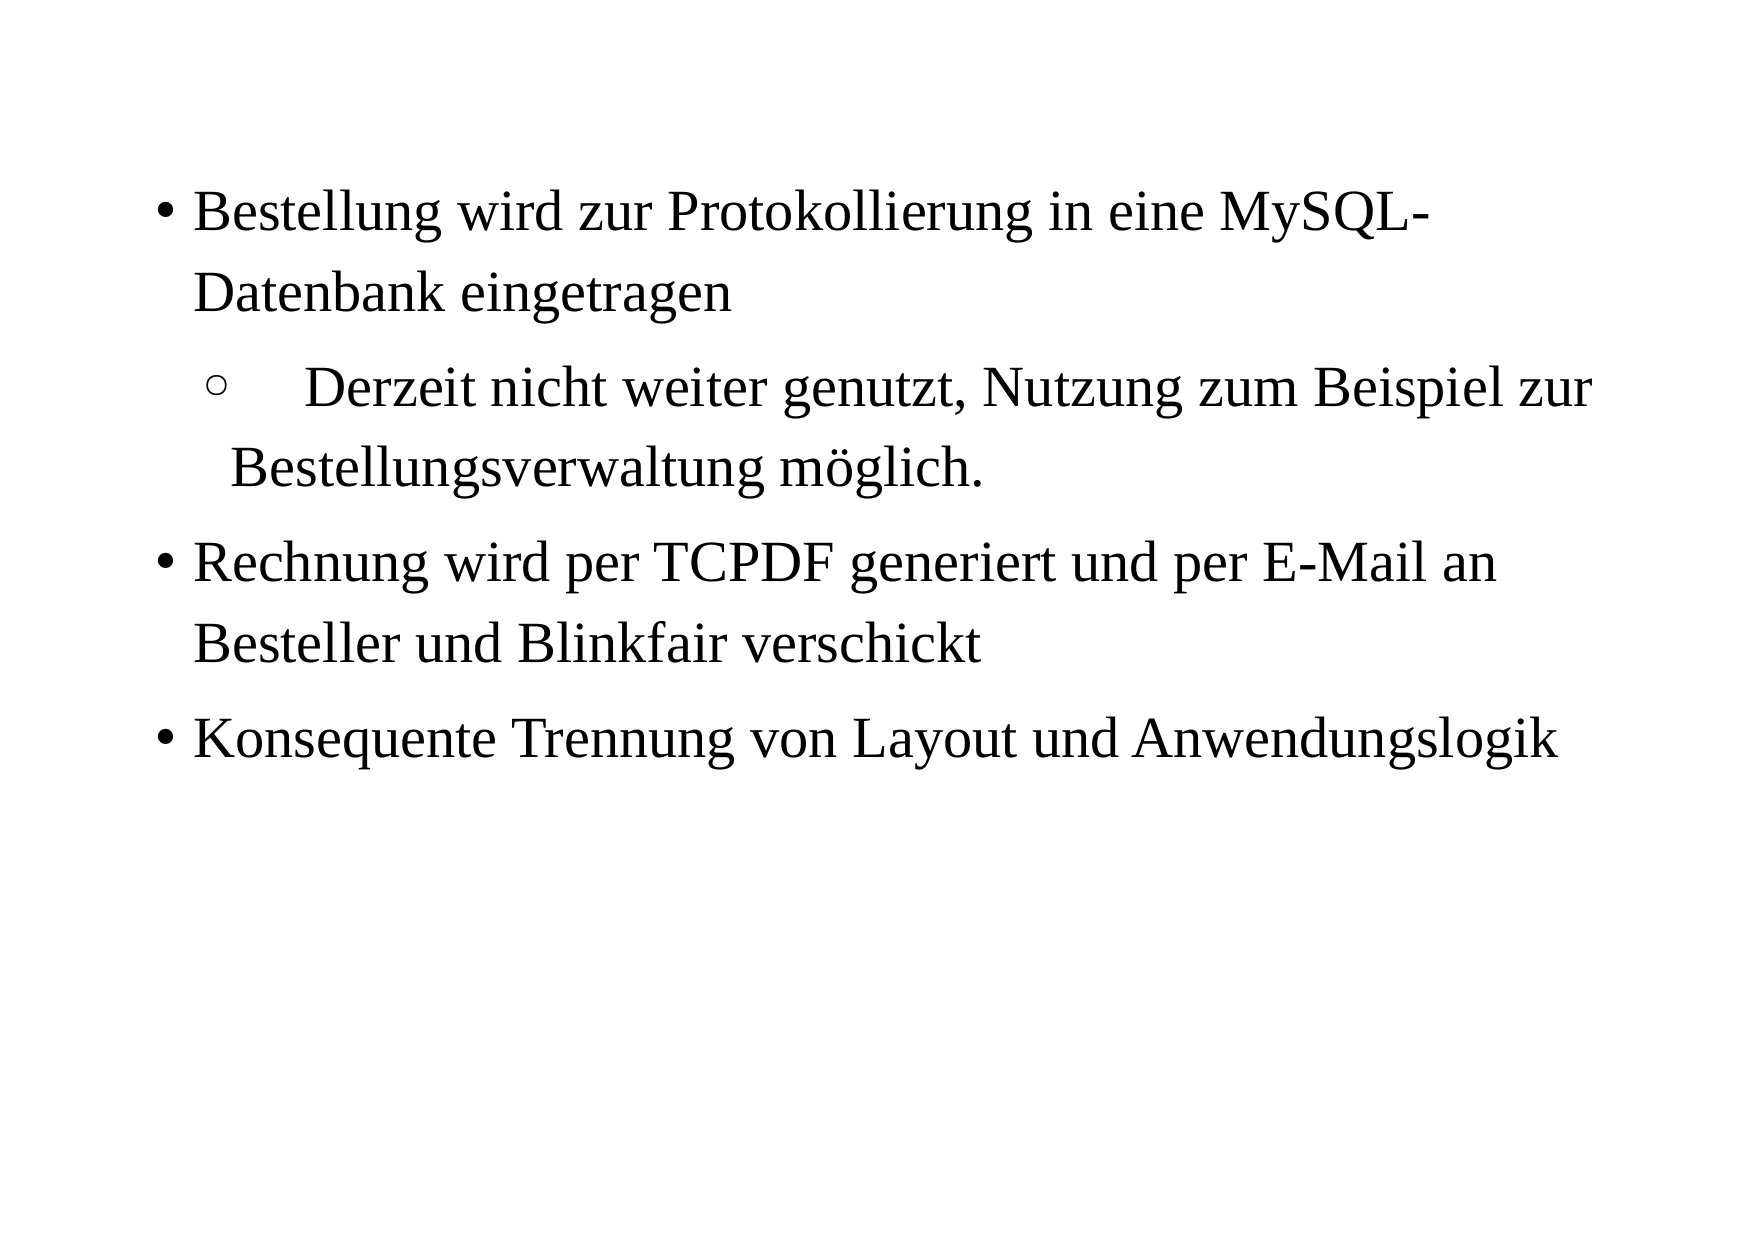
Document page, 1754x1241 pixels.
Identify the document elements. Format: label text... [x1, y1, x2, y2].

list Derzeit nicht weiter genutzt, Nutzung zum Beispiel zur Bestellungsverwaltung möglich. [193, 352, 1636, 499]
list Rechnung wird per TCPDF generiert und per E-Mail an Besteller und Blinkfair verschickt [156, 527, 1636, 675]
list Bestellung wird zur Protokollierung in eine MySQL-Datenbank eingetragen [156, 176, 1636, 324]
list Konsequente Trennung von Layout und Anwendungslogik [156, 703, 1636, 770]
